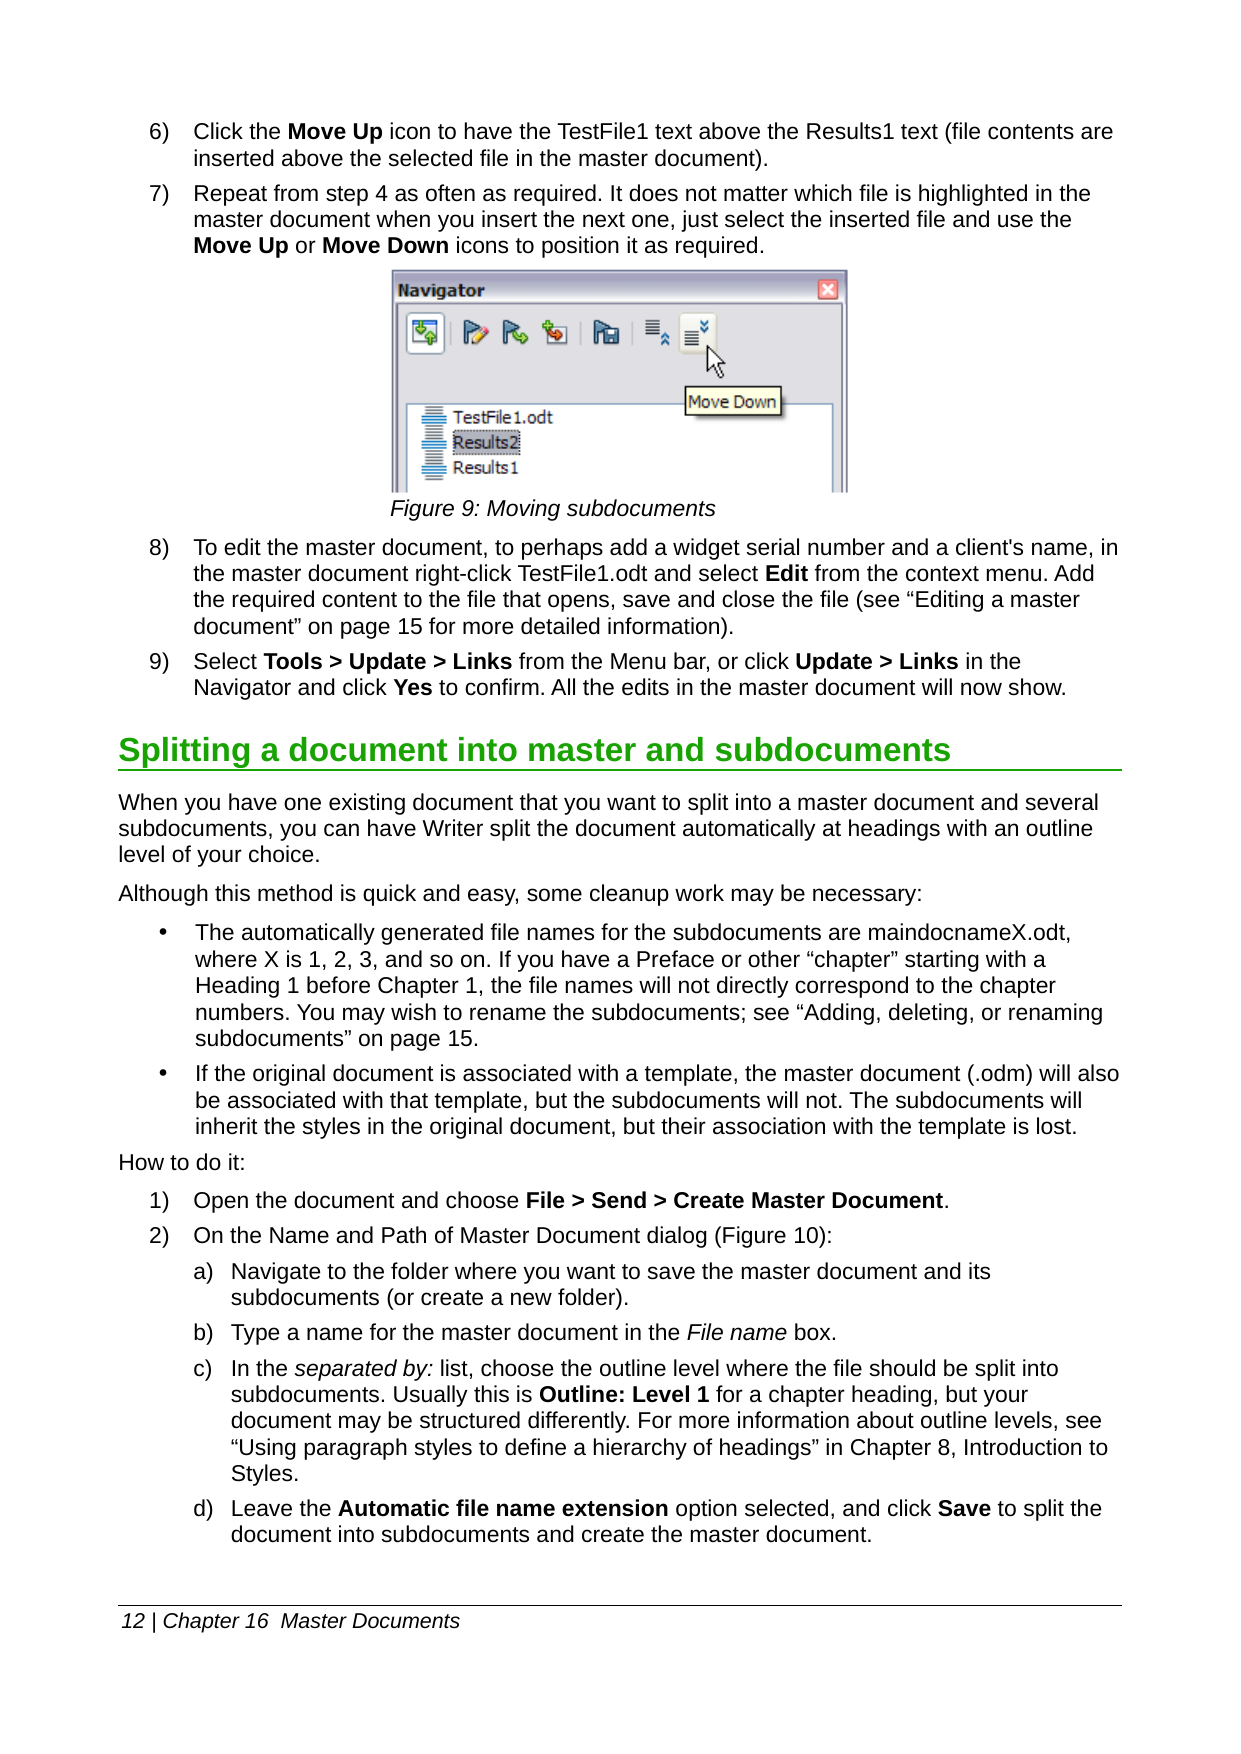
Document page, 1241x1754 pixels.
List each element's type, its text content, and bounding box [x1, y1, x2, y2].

list In the separated by: list, choose the outline level where the file should be split into subdocuments. Usually this is Outline: Level 1 for a chapter heading, but your document may be structured differently. For more information about outline levels, see “Using paragraph styles to define a hierarchy of headings” in Chapter 8, Introduction to Styles. [193, 1354, 1122, 1486]
picture [389, 267, 851, 496]
list Leave the Automatic file name extension option selected, and click Save to split the document into subdocuments and create the master document. [193, 1495, 1122, 1548]
text When you have one existing document that you want to split into a master document and several subdocuments, you can have Writer split the document automatically at headings with an outline level of your choice. [118, 788, 1122, 867]
list Open the document and choose File > Send > Create Master Document. [169, 1187, 1122, 1214]
list Navigate to the folder where you want to save the master document and its subdocuments (or create a new folder). [193, 1258, 1122, 1310]
text Figure 9: Moving subdocuments [390, 496, 851, 522]
list Although this method is quick and easy, some cleanup work may be necessary: [118, 880, 1122, 906]
list Select Tools > Update > Links from the Menu bar, or click Update > Links in the Navigator and click Yes to confirm. All the edits in the master document will now show. [169, 648, 1122, 701]
list The automatically generated file names for the subdocuments are maindocnameX.odt, where X is 1, 2, 3, and so on. If you have a Preface or other “chapter” starting with a Heading 1 before Chapter 1, the file names will not directly correspond to the chapter numbers. You may wish to rename the subdocuments; see “Adding, deleting, or renaming subdocuments” on page 15. [156, 919, 1122, 1051]
list Click the Move Up icon to have the TestFile1 text above the Results1 text (file contents are inserted above the selected file in the master document). [169, 118, 1122, 171]
list Type a name for the master document in the File name box. [193, 1319, 1122, 1346]
subtitle Splitting a document into master and subdocuments [118, 730, 1122, 769]
list How to do it: [118, 1148, 1122, 1175]
list If the original document is associated with a template, the master document (.odm) will also be associated with that template, but the subdocuments will not. The subdocuments will inherit the styles in the original document, but their association with the template is lost. [156, 1060, 1122, 1139]
list To edit the master document, to perhaps add a widget serial number and a client's name, in the master document right-click TestFile1.odt and select Edit from the context menu. Add the required content to the file that opens, save and close the file (see “Editing a master document” on page 15 for more detailed information). [169, 534, 1122, 639]
list On the Name and Path of Master Document dialog (Figure 10): [169, 1222, 1122, 1249]
list Repeat from step 4 as often as required. It does not matter which file is highlighted in the master document when you insert the next one, just select the inserted file and use the Move Up or Move Down icons to position it as required. [169, 180, 1122, 259]
